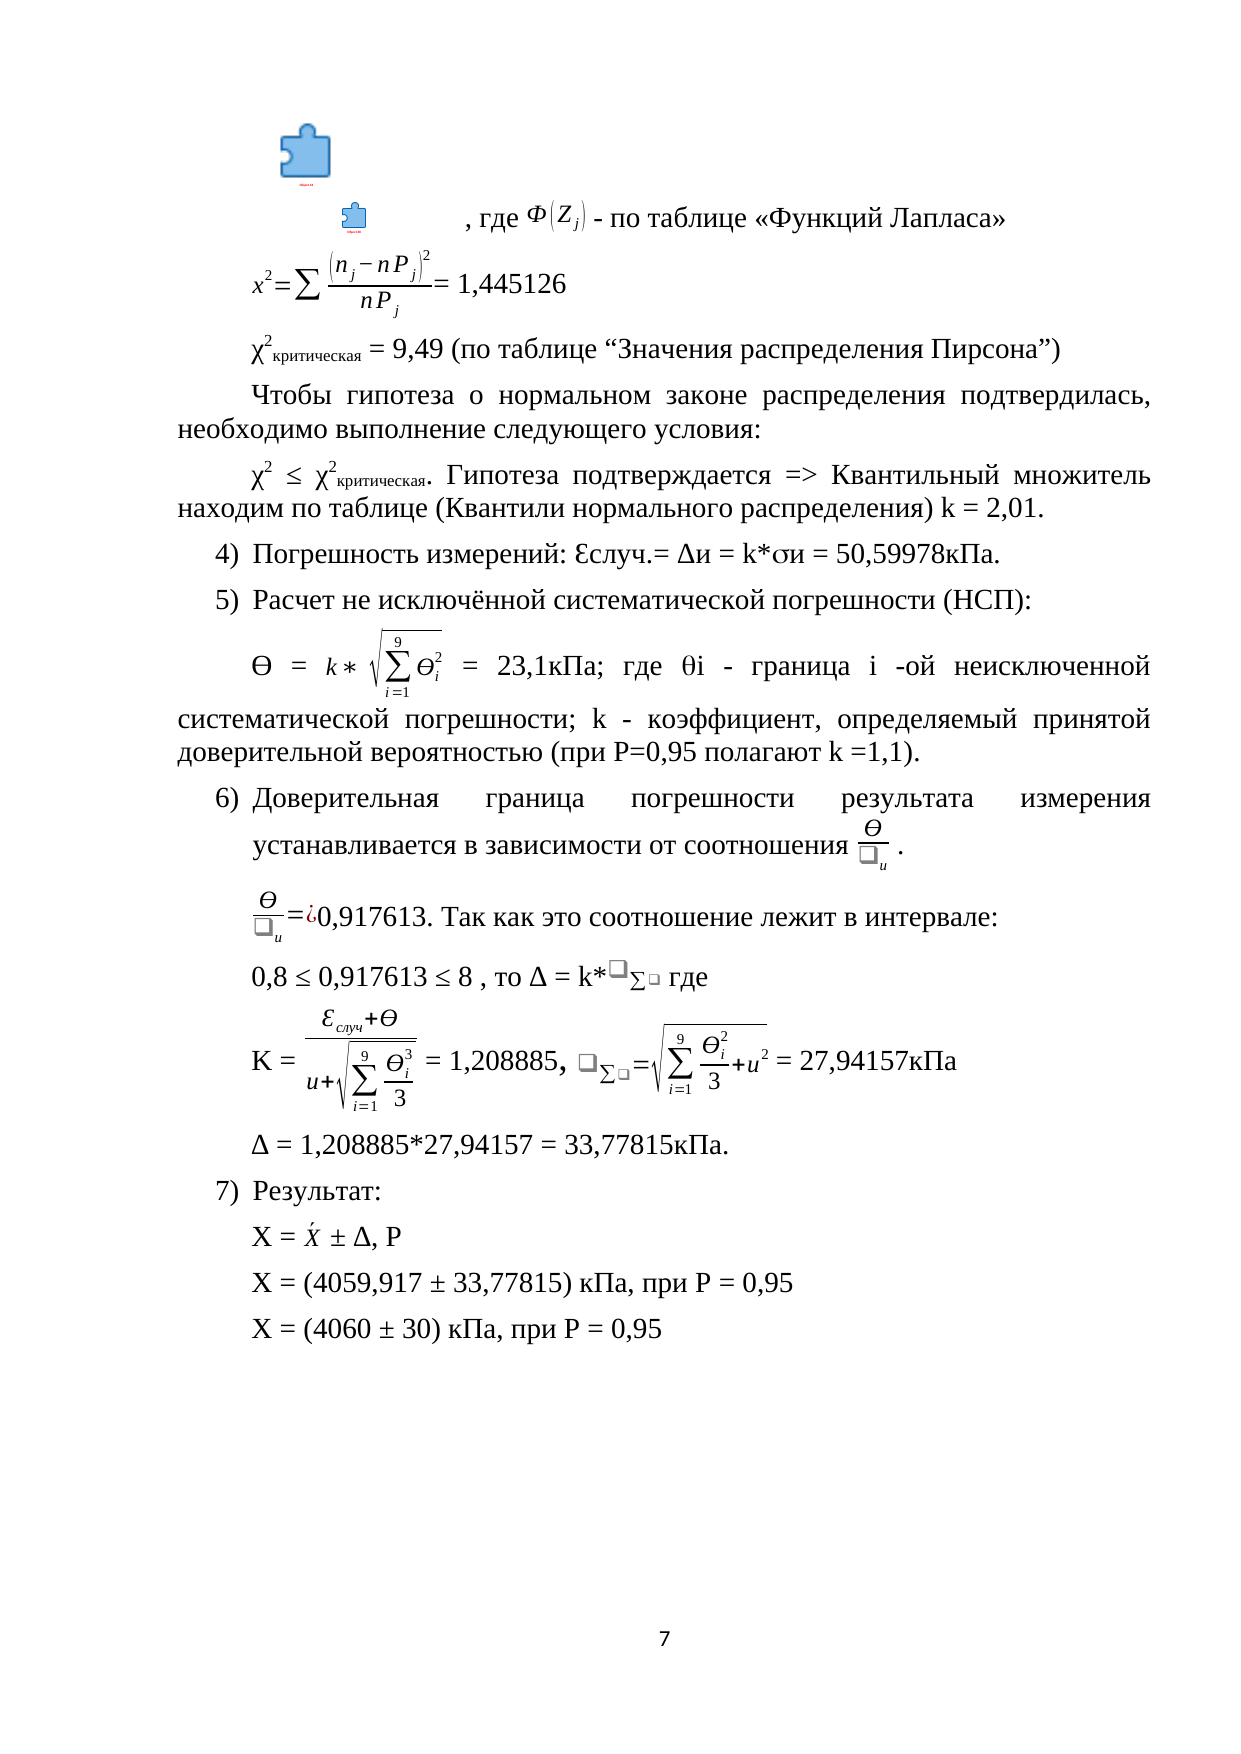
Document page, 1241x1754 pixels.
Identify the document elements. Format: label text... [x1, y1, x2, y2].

text χ­­2 ≤ χ­­2критическая. Гипотеза подтверждается => Квантильный множитель находим по таблице (Квантили нормального распределения) k = 2,01. [177, 457, 1152, 524]
text K = = 1,208885, = 27,94157кПа [177, 1005, 1152, 1115]
text Х = ± ∆, Р [177, 1219, 1152, 1253]
text = 1,445126 [177, 246, 1152, 319]
list Погрешность измерений: Ɛслуч.= Δи = k*и = 50,59978кПа. [215, 536, 1152, 570]
list Доверительная граница погрешности результата измерения устанавливается в зависимости от соотношения . [215, 781, 1152, 874]
text 0,917613. Так как это соотношение лежит в интервале: [177, 886, 1152, 946]
text 0,8 ≤ 0,917613 ≤ 8 , то ∆ = k* где [177, 959, 1152, 992]
list Результат: [215, 1173, 1152, 1207]
text ∆ = 1,208885*27,94157 = 33,77815кПа. [177, 1127, 1152, 1161]
text , где - по таблице «Функций Лапласа» [177, 199, 1152, 234]
text X = (4060 ± 30) кПа, при Р = 0,95 [177, 1312, 1152, 1345]
text Ɵ = = 23,1кПа; где i - граница i -ой неисключенной систематической погрешности; k - коэффициент, определяемый принятой доверительной вероятностью (при Р=0,95 полагают k =1,1). [177, 628, 1152, 768]
text Чтобы гипотеза о нормальном законе распределения подтвердилась, необходимо выполнение следующего условия: [177, 377, 1152, 444]
list Расчет не исключённой систематической погрешности (НСП): [215, 582, 1152, 616]
text χ­­2критическая = 9,49 (по таблице “Значения распределения Пирсона”) [177, 331, 1152, 365]
text Х = (4059,917 ± 33,77815) кПа, при P = 0,95 [177, 1266, 1152, 1299]
